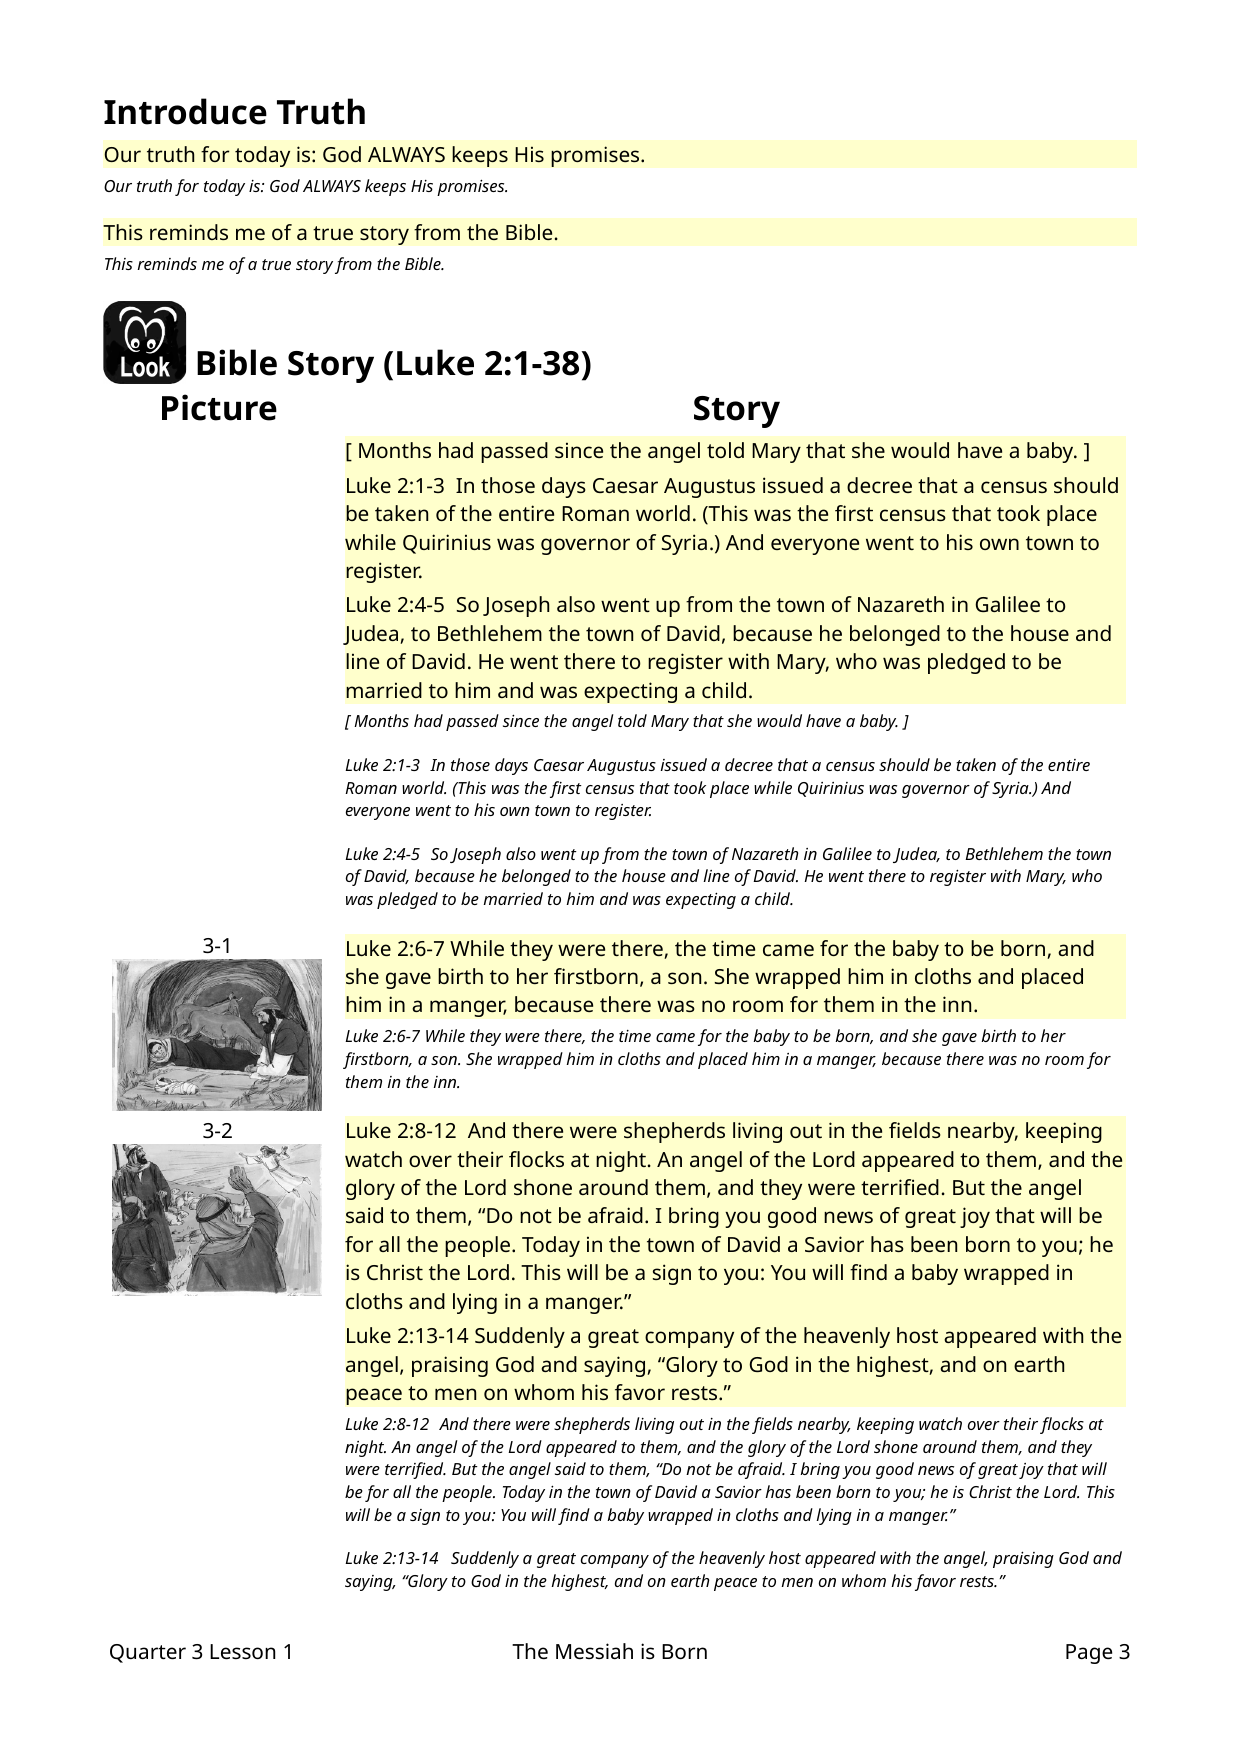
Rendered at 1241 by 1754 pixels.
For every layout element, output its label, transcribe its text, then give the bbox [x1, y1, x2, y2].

text Our truth for today is: God ALWAYS keeps His promises. [103, 174, 1137, 197]
text Our truth for today is: God ALWAYS keeps His promises. [103, 140, 1137, 168]
picture [112, 1144, 322, 1296]
table_cell Luke 2:6-7 While they were there, the time came for the baby to be born, and she gave birth to her firstborn, a son. She wrapped him in cloths and placed him in a manger, because there was no room for them in the inn. Luke 2:6-7 While they were there, the time came for the baby to be born, and she gave birth to her firstborn, a son. She wrapped him in cloths and placed him in a manger, because there was no room for them in the inn. [334, 925, 1138, 1110]
text This reminds me of a true story from the Bible. [103, 252, 1137, 275]
text Bible Story (Luke 2:1-38) [103, 301, 1137, 385]
picture [112, 959, 322, 1111]
table_cell 3-1 [102, 925, 333, 1110]
picture [103, 301, 187, 384]
text Introduce Truth [103, 88, 1137, 134]
table_header Picture [102, 385, 333, 925]
table_cell Luke 2:8-12 And there were shepherds living out in the fields nearby, keeping watch over their flocks at night. An angel of the Lord appeared to them, and the glory of the Lord shone around them, and they were terrified. But the angel said to them, “Do not be afraid. I bring you good news of great joy that will be for all the people. Today in the town of David a Savior has been born to you; he is Christ the Lord. This will be a sign to you: You will find a baby wrapped in cloths and lying in a manger.” Luke 2:13-14 Suddenly a great company of the heavenly host appeared with the angel, praising God and saying, “Glory to God in the highest, and on earth peace to men on whom his favor rests.” Luke 2:8-12 And there were shepherds living out in the fields nearby, keeping watch over their flocks at night. An angel of the Lord appeared to them, and the glory of the Lord shone around them, and they were terrified. But the angel said to them, “Do not be afraid. I bring you good news of great joy that will be for all the people. Today in the town of David a Savior has been born to you; he is Christ the Lord. This will be a sign to you: You will find a baby wrapped in cloths and lying in a manger.” Luke 2:13-14 Suddenly a great company of the heavenly host appeared with the angel, praising God and saying, “Glory to God in the highest, and on earth peace to men on whom his favor rests.” [334, 1110, 1138, 1607]
table_header Story [ Months had passed since the angel told Mary that she would have a baby. ] Luke 2:1-3 In those days Caesar Augustus issued a decree that a census should be taken of the entire Roman world. (This was the first census that took place while Quirinius was governor of Syria.) And everyone went to his own town to register. Luke 2:4-5 So Joseph also went up from the town of Nazareth in Galilee to Judea, to Bethlehem the town of David, because he belonged to the house and line of David. He went there to register with Mary, who was pledged to be married to him and was expecting a child. [ Months had passed since the angel told Mary that she would have a baby. ] Luke 2:1-3 In those days Caesar Augustus issued a decree that a census should be taken of the entire Roman world. (This was the first census that took place while Quirinius was governor of Syria.) And everyone went to his own town to register. Luke 2:4-5 So Joseph also went up from the town of Nazareth in Galilee to Judea, to Bethlehem the town of David, because he belonged to the house and line of David. He went there to register with Mary, who was pledged to be married to him and was expecting a child. [334, 385, 1138, 925]
table_cell 3-2 [102, 1110, 333, 1607]
text This reminds me of a true story from the Bible. [103, 218, 1137, 246]
